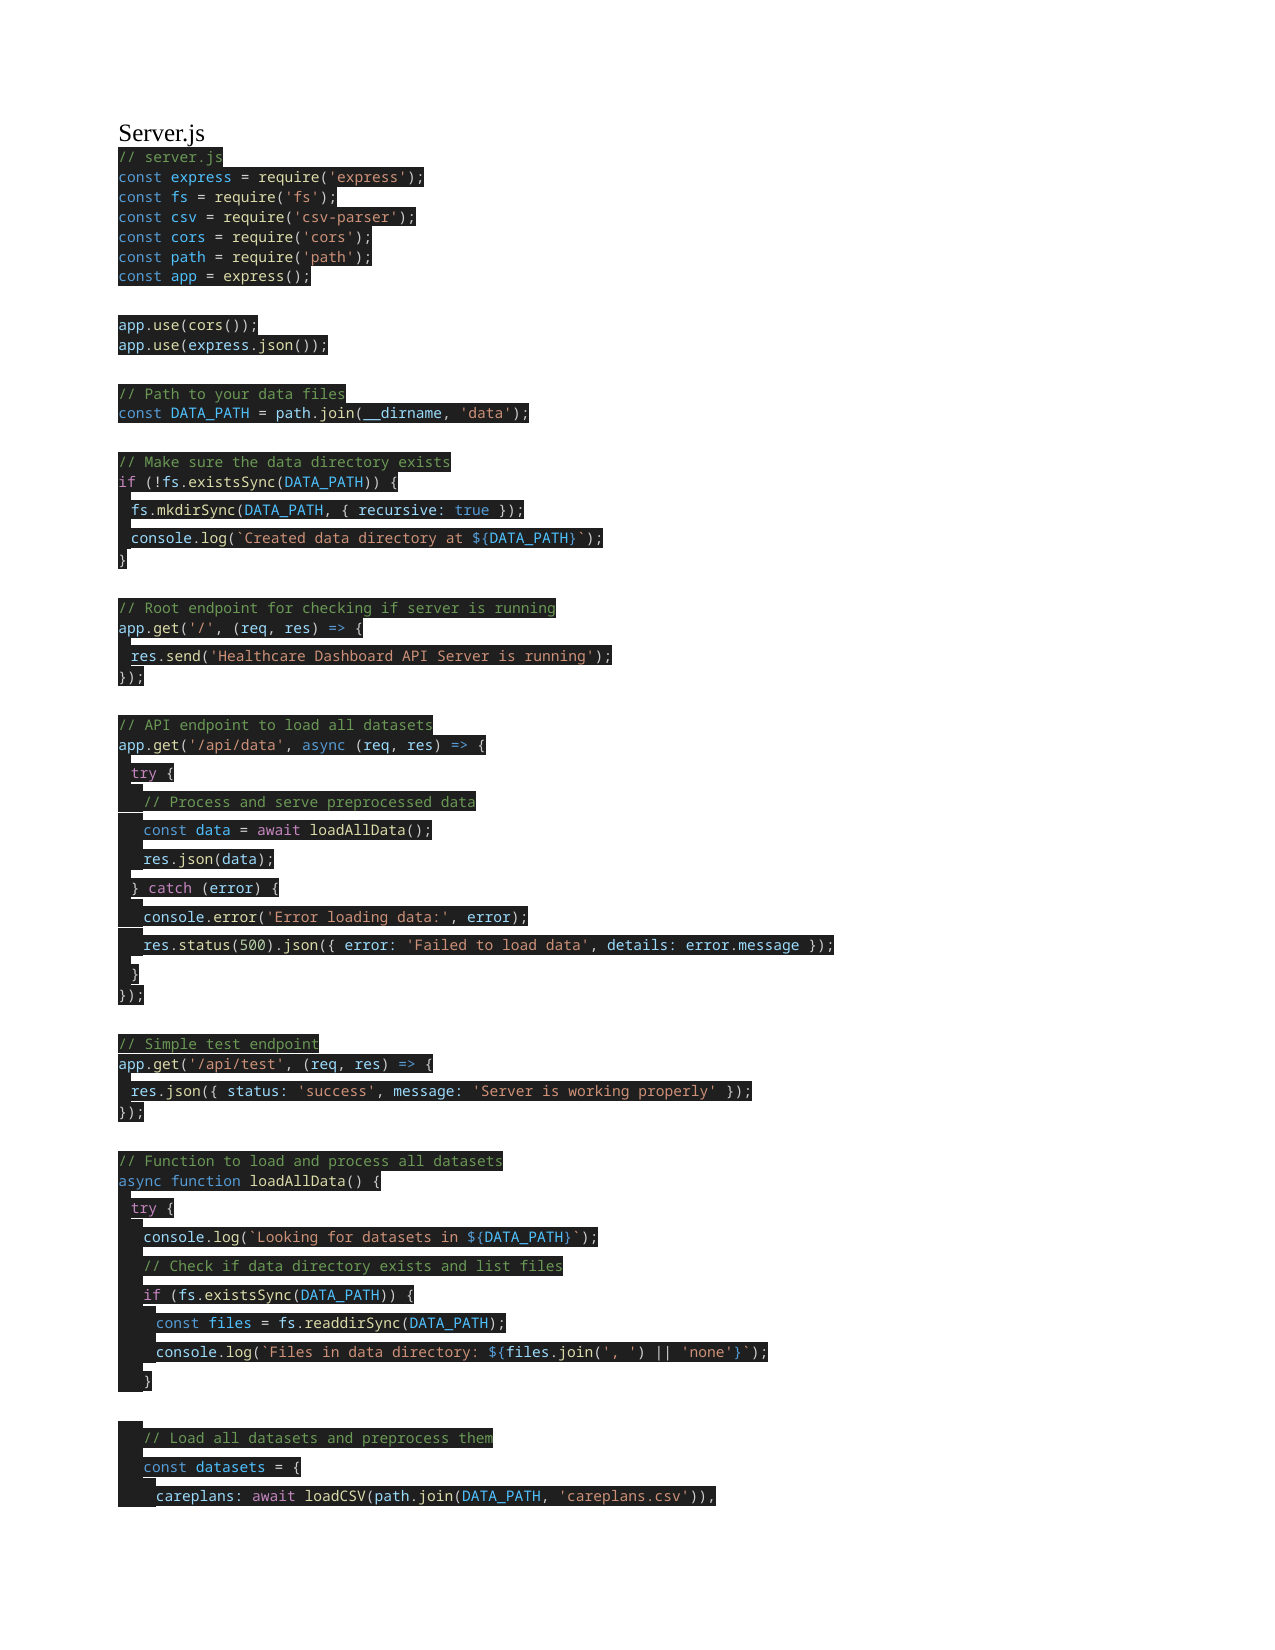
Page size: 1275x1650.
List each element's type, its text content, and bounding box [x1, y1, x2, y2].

text if (!fs.existsSync(DATA_PATH)) { [118, 472, 1157, 492]
text console.log(`Files in data directory: ${files.join(', ') || 'none'}`); [118, 1334, 1157, 1363]
text const app = express(); [118, 266, 1157, 286]
text res.json(data); [118, 841, 1157, 870]
text fs.mkdirSync(DATA_PATH, { recursive: true }); [118, 492, 1157, 521]
text async function loadAllData() { [118, 1171, 1157, 1191]
text res.json({ status: 'success', message: 'Server is working properly' }); [118, 1073, 1157, 1102]
text const datasets = { [118, 1449, 1157, 1478]
text console.log(`Created data directory at ${DATA_PATH}`); [118, 521, 1157, 549]
text const cors = require('cors'); [118, 226, 1157, 246]
text // Load all datasets and preprocess them [118, 1421, 1157, 1449]
text } [118, 549, 1157, 569]
text res.send('Healthcare Dashboard API Server is running'); [118, 638, 1157, 666]
text } [118, 1363, 1157, 1392]
text const path = require('path'); [118, 246, 1157, 266]
text if (fs.existsSync(DATA_PATH)) { [118, 1277, 1157, 1306]
text // Make sure the data directory exists [118, 452, 1157, 472]
text app.use(express.json()); [118, 335, 1157, 355]
text app.get('/api/test', (req, res) => { [118, 1053, 1157, 1073]
text console.error('Error loading data:', error); [118, 899, 1157, 927]
text // Check if data directory exists and list files [118, 1248, 1157, 1277]
text // Root endpoint for checking if server is running [118, 598, 1157, 618]
text try { [118, 755, 1157, 784]
text res.status(500).json({ error: 'Failed to load data', details: error.message }); [118, 927, 1157, 956]
text const fs = require('fs'); [118, 187, 1157, 207]
text const csv = require('csv-parser'); [118, 207, 1157, 226]
text app.get('/api/data', async (req, res) => { [118, 735, 1157, 755]
text // server.js [118, 147, 1157, 167]
text console.log(`Looking for datasets in ${DATA_PATH}`); [118, 1219, 1157, 1248]
text }); [118, 985, 1157, 1005]
text careplans: await loadCSV(path.join(DATA_PATH, 'careplans.csv')), [118, 1478, 1157, 1507]
text app.get('/', (req, res) => { [118, 618, 1157, 638]
text } [118, 956, 1157, 985]
text // Path to your data files [118, 383, 1157, 403]
text // Function to load and process all datasets [118, 1151, 1157, 1171]
text // Process and serve preprocessed data [118, 784, 1157, 812]
text try { [118, 1191, 1157, 1219]
text app.use(cors()); [118, 315, 1157, 335]
text }); [118, 1102, 1157, 1122]
text // Simple test endpoint [118, 1033, 1157, 1053]
text } catch (error) { [118, 870, 1157, 899]
text const DATA_PATH = path.join(__dirname, 'data'); [118, 403, 1157, 423]
text }); [118, 666, 1157, 686]
text Server.js [118, 118, 1157, 147]
text const data = await loadAllData(); [118, 812, 1157, 841]
text const express = require('express'); [118, 167, 1157, 187]
text const files = fs.readdirSync(DATA_PATH); [118, 1306, 1157, 1334]
text // API endpoint to load all datasets [118, 715, 1157, 735]
